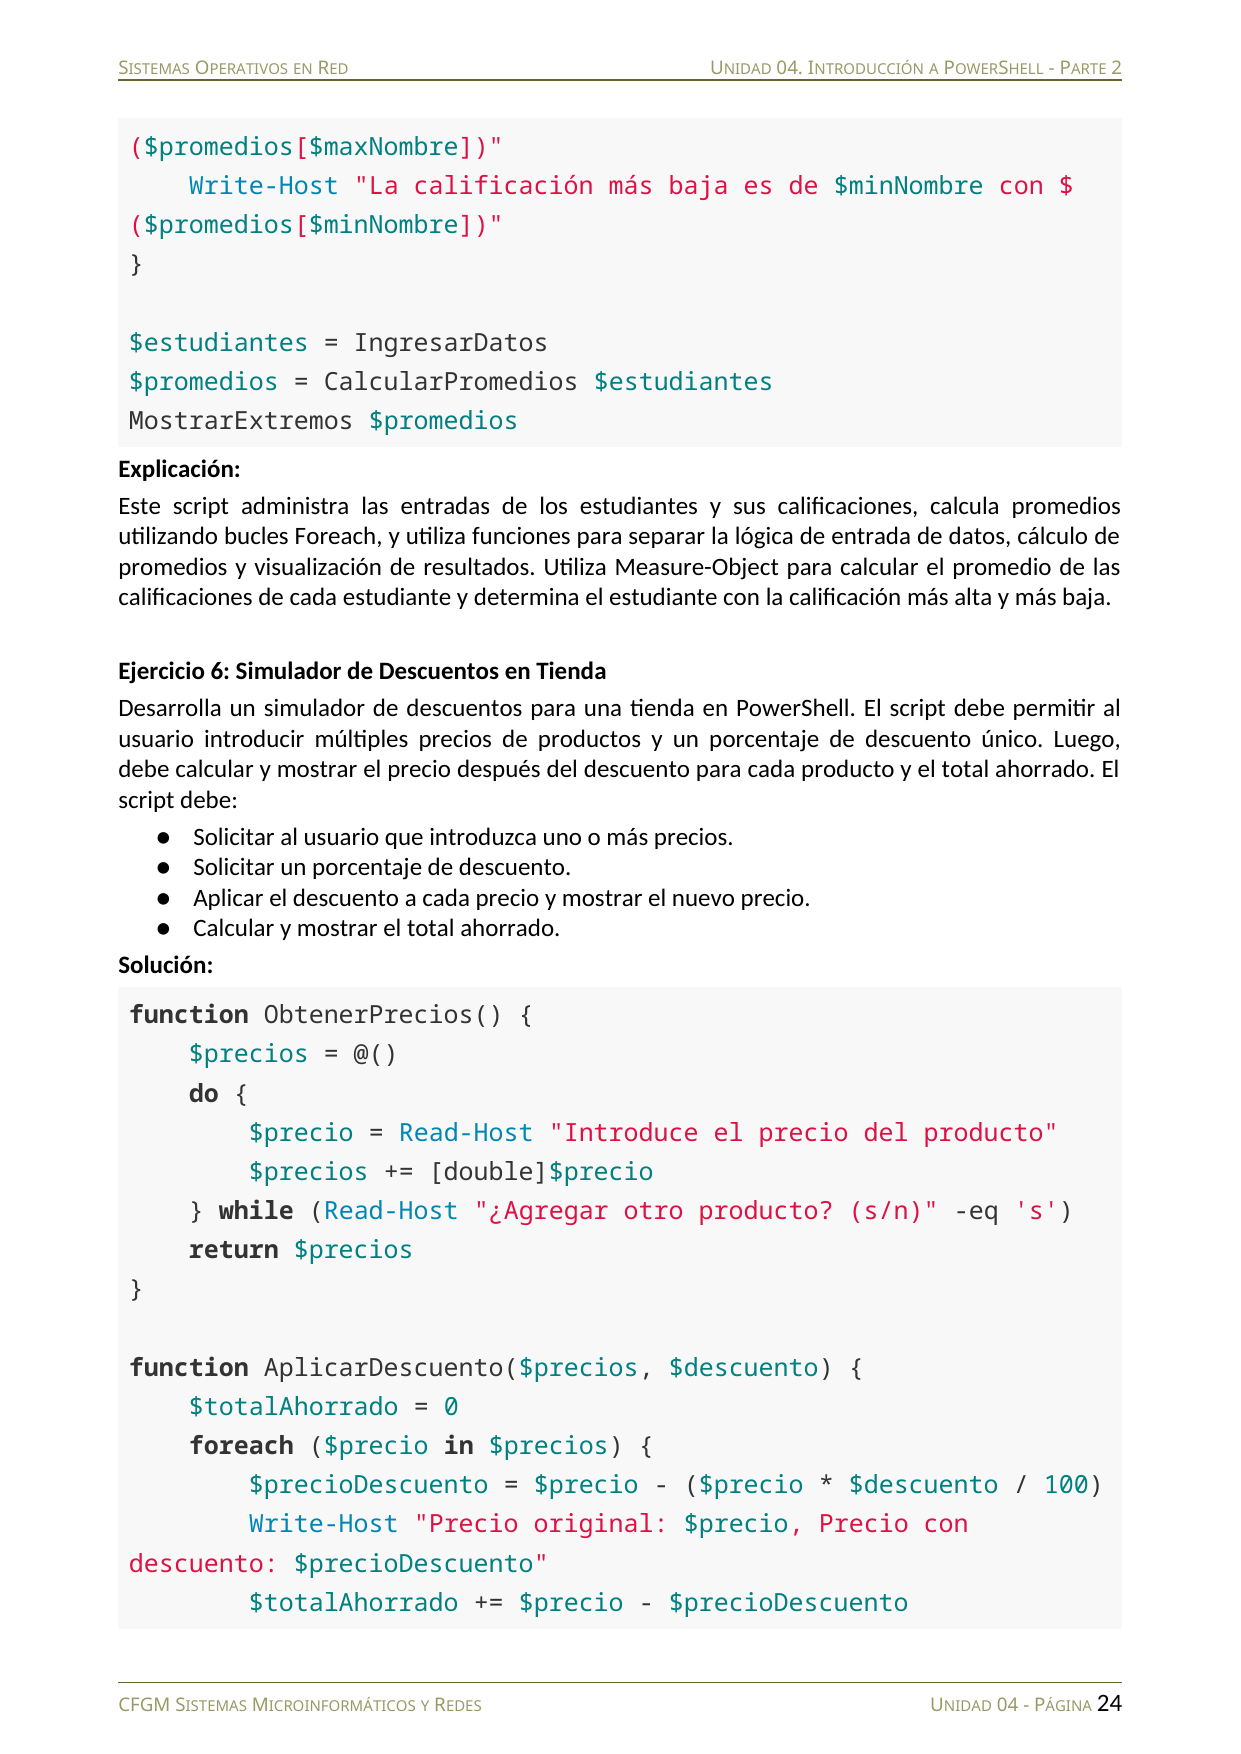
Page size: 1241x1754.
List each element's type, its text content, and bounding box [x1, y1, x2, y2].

list Solicitar un porcentaje de descuento. [156, 852, 1122, 882]
text Explicación: [118, 453, 1122, 483]
table_header function ObtenerPrecios() { $precios = @() do { $precio = Read-Host "Introduce el precio del producto" $precios += [double]$precio } while (Read-Host "¿Agregar otro producto? (s/n)" -eq 's') return $precios } function AplicarDescuento($precios, $descuento) { $totalAhorrado = 0 foreach ($precio in $precios) { $precioDescuento = $precio - ($precio * $descuento / 100) Write-Host "Precio original: $precio, Precio con descuento: $precioDescuento" $totalAhorrado += $precio - $precioDescuento [118, 987, 1122, 1629]
text Este script administra las entradas de los estudiantes y sus calificaciones, calcula promedios utilizando bucles Foreach, y utiliza funciones para separar la lógica de entrada de datos, cálculo de promedios y visualización de resultados. Utiliza Measure-Object para calcular el promedio de las calificaciones de cada estudiante y determina el estudiante con la calificación más alta y más baja. [118, 490, 1122, 612]
text Ejercicio 6: Simulador de Descuentos en Tienda [118, 656, 1122, 686]
list Solicitar al usuario que introduzca uno o más precios. [156, 821, 1122, 852]
text Solución: [118, 949, 1122, 980]
list Calcular y mostrar el total ahorrado. [156, 913, 1122, 943]
list Aplicar el descuento a cada precio y mostrar el nuevo precio. [156, 882, 1122, 913]
text Desarrolla un simulador de descuentos para una tienda en PowerShell. El script debe permitir al usuario introducir múltiples precios de productos y un porcentaje de descuento único. Luego, debe calcular y mostrar el precio después del descuento para cada producto y el total ahorrado. El script debe: [118, 692, 1122, 814]
table_header ($promedios[$maxNombre])" Write-Host "La calificación más baja es de $minNombre con $($promedios[$minNombre])" } $estudiantes = IngresarDatos $promedios = CalcularPromedios $estudiantes MostrarExtremos $promedios [118, 118, 1122, 447]
